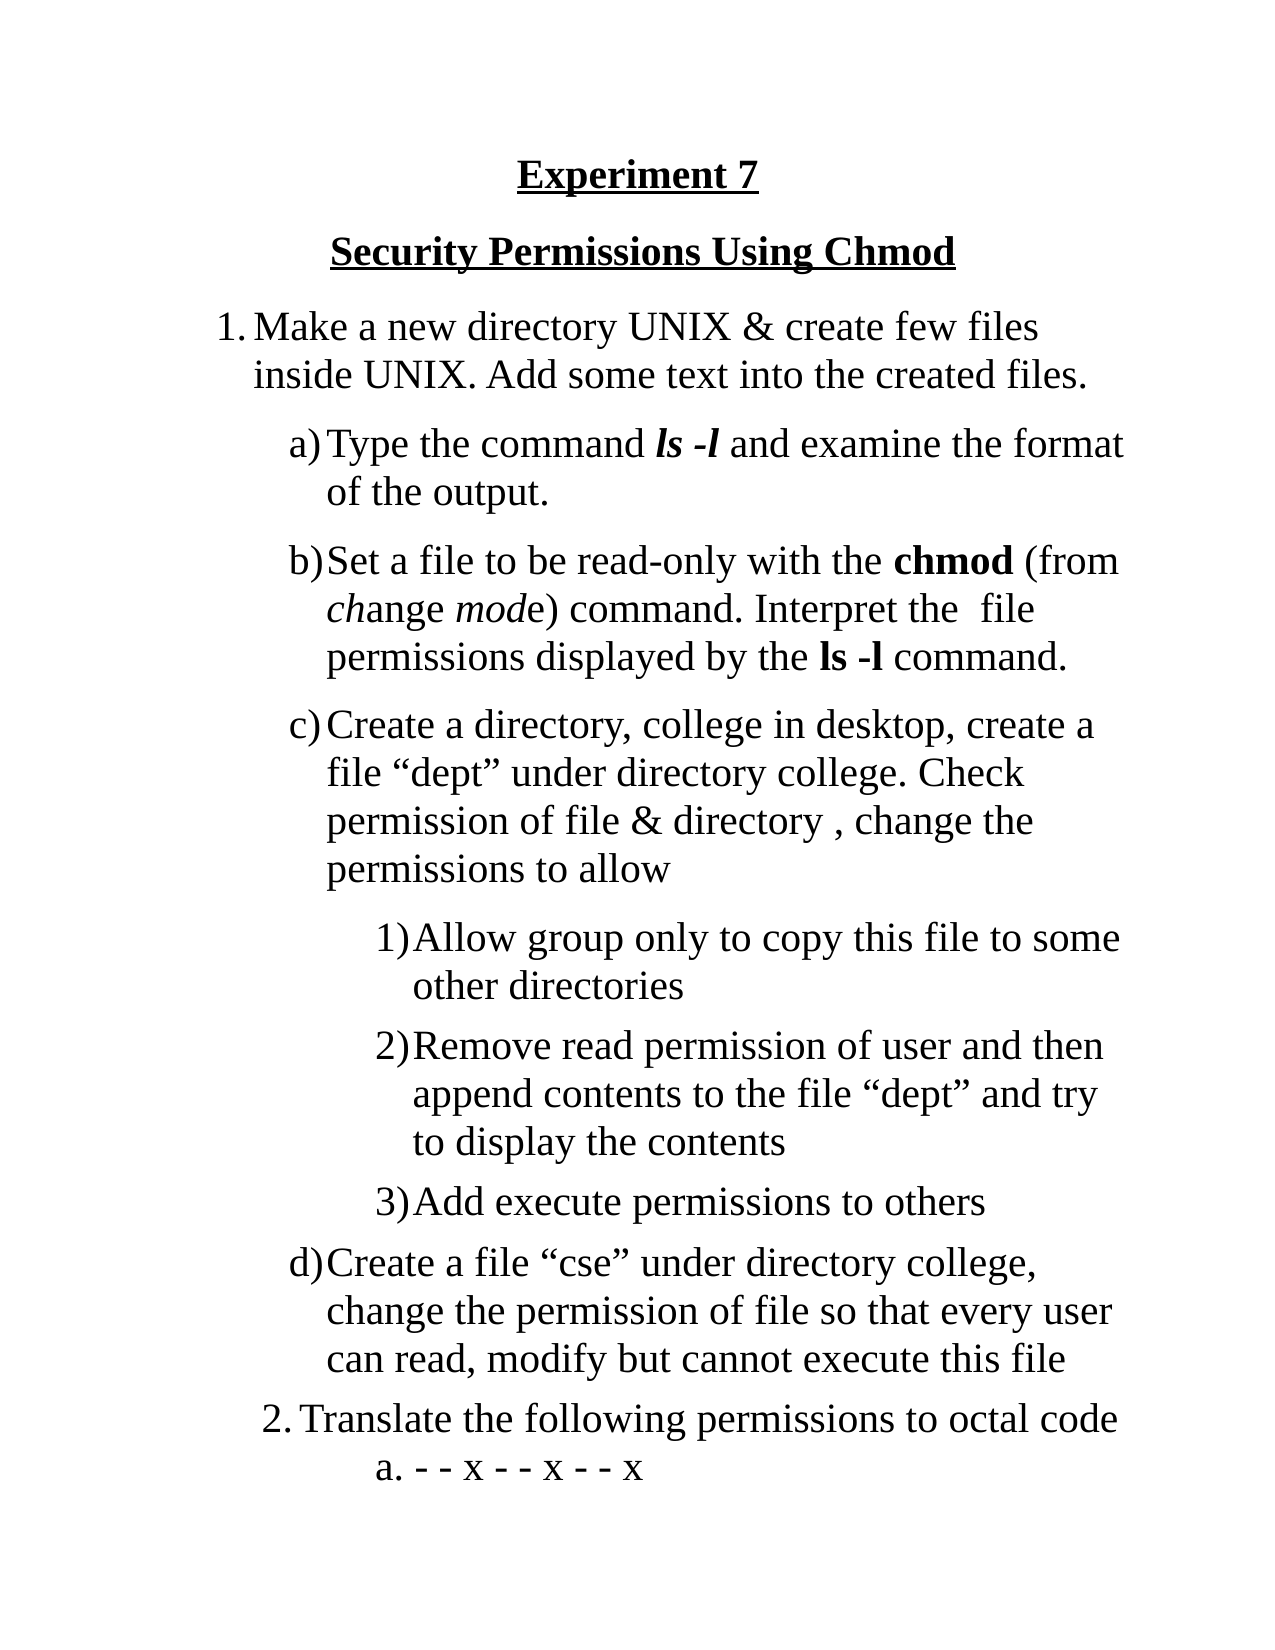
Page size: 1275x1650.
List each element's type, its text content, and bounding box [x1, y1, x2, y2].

text a. - - x - - x - - x [103, 1441, 1125, 1489]
list Create a file “cse” under directory college, change the permission of file so that every user can read, modify but cannot execute this file [289, 1237, 1125, 1381]
text Security Permissions Using Chmod [150, 226, 1125, 274]
list Make a new directory UNIX & create few files inside UNIX. Add some text into the created files. [216, 302, 1125, 398]
list Translate the following permissions to octal code [261, 1393, 1125, 1441]
text Experiment 7 [150, 150, 1125, 198]
list Remove read permission of user and then append contents to the file “dept” and try to display the contents [375, 1021, 1125, 1164]
list Add execute permissions to others [375, 1177, 1125, 1225]
list Type the command ls -l and examine the format of the output. [289, 418, 1125, 514]
list Allow group only to copy this file to some other directories [375, 912, 1125, 1008]
list Create a directory, college in desktop, create a file “dept” under directory college. Check permission of file & directory , change the permissions to allow [289, 700, 1125, 891]
list Set a file to be read-only with the chmod (from change mode) command. Interpret the file permissions displayed by the ls -l command. [289, 535, 1125, 679]
